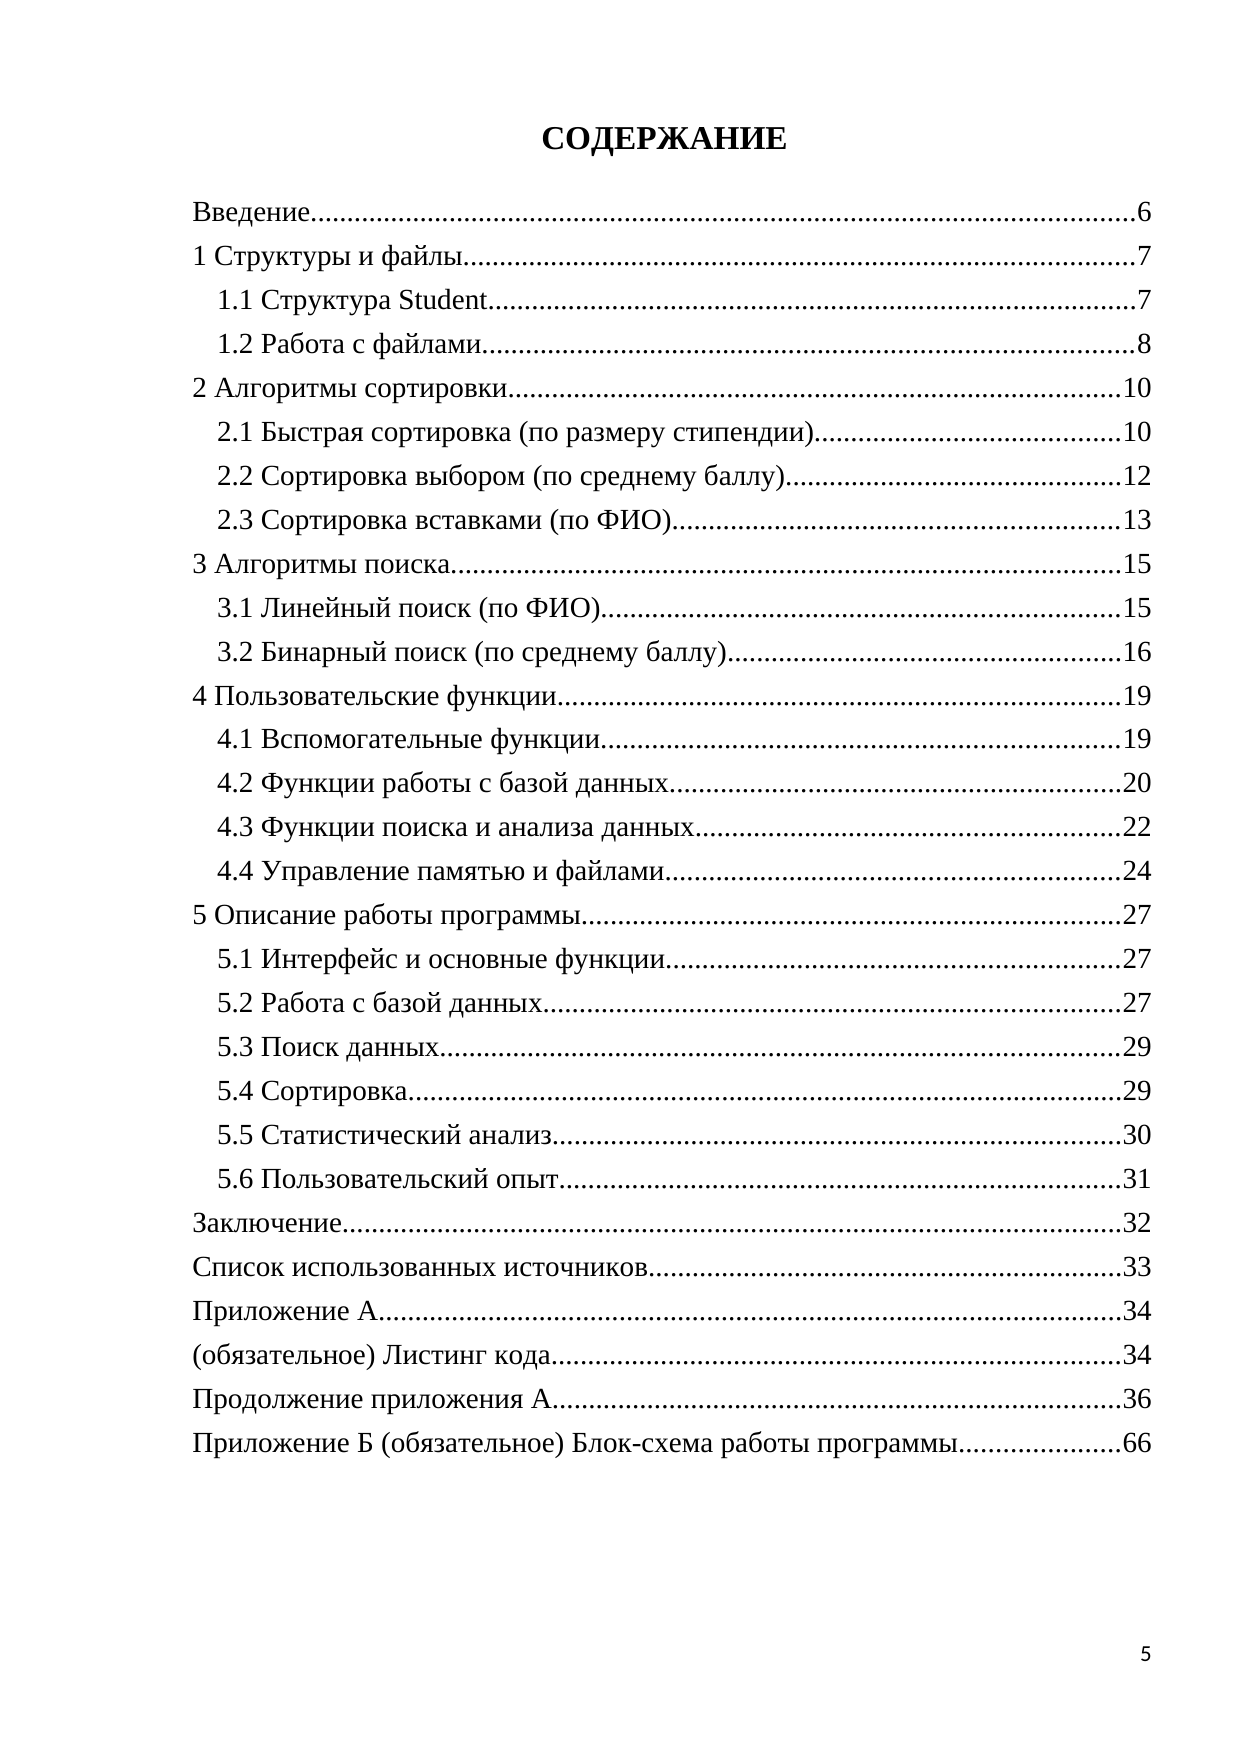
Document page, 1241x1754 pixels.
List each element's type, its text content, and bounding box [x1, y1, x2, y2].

text 5.6 Пользовательский опыт 31 [217, 1161, 1152, 1195]
text 5.1 Интерфейс и основные функции 27 [217, 941, 1152, 975]
text 2.3 Сортировка вставками (по ФИО) 13 [217, 502, 1152, 535]
text Введение 6 [192, 194, 1152, 228]
text 4.4 Управление памятью и файлами 24 [217, 853, 1152, 887]
text 1.1 Структура Student 7 [217, 282, 1152, 316]
text 3.1 Линейный поиск (по ФИО) 15 [217, 590, 1152, 623]
text 3 Алгоритмы поиска 15 [192, 546, 1152, 579]
text 5 Описание работы программы 27 [192, 897, 1152, 931]
text 4.3 Функции поиска и анализа данных 22 [217, 809, 1152, 843]
text 1.2 Работа с файлами 8 [217, 326, 1152, 359]
text 4.2 Функции работы с базой данных 20 [217, 766, 1152, 799]
text 5.2 Работа с базой данных 27 [217, 985, 1152, 1019]
text 5.3 Поиск данных 29 [217, 1029, 1152, 1063]
text Приложение А 34 [192, 1293, 1152, 1327]
text (обязательное) Листинг кода 34 [192, 1337, 1152, 1371]
text 4.1 Вспомогательные функции 19 [217, 722, 1152, 755]
text 2 Алгоритмы сортировки 10 [192, 370, 1152, 403]
text 5.4 Сортировка 29 [217, 1073, 1152, 1107]
text 1 Структуры и файлы 7 [192, 238, 1152, 272]
text 2.2 Сортировка выбором (по среднему баллу) 12 [217, 458, 1152, 491]
text СОДЕРЖАНИЕ [177, 118, 1152, 156]
text Список использованных источников 33 [192, 1249, 1152, 1283]
text Продолжение приложения А 36 [192, 1381, 1152, 1414]
text Приложение Б (обязательное) Блок-схема работы программы 66 [192, 1425, 1152, 1458]
text 2.1 Быстрая сортировка (по размеру стипендии) 10 [217, 414, 1152, 447]
text 3.2 Бинарный поиск (по среднему баллу) 16 [217, 634, 1152, 667]
text 4 Пользовательские функции 19 [192, 678, 1152, 711]
text Заключение 32 [192, 1205, 1152, 1239]
text 5.5 Статистический анализ 30 [217, 1117, 1152, 1151]
